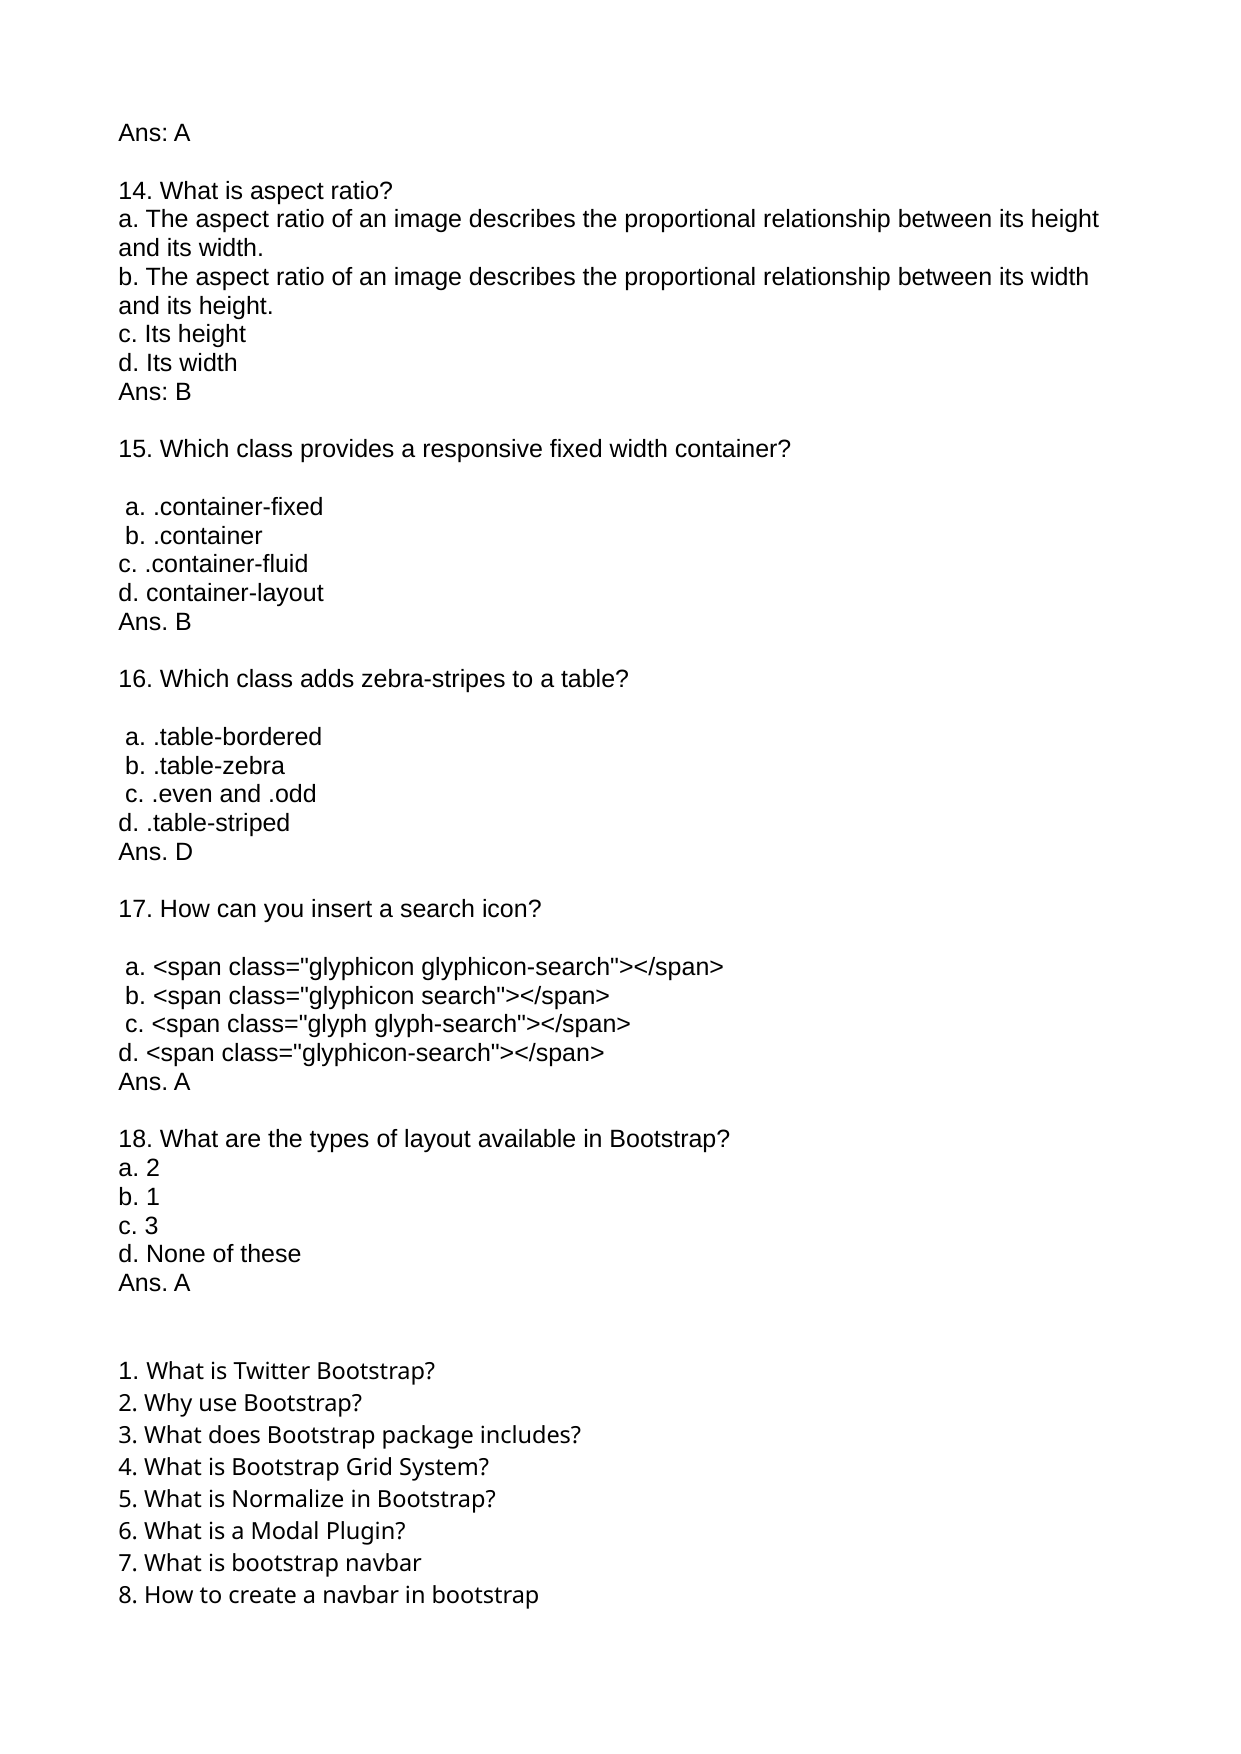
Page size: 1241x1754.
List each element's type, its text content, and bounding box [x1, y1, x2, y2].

text Ans. A [118, 1268, 1122, 1297]
text 4. What is Bootstrap Grid System? [118, 1450, 1122, 1482]
text a. .table-bordered [118, 722, 1122, 751]
text Ans. B [118, 607, 1122, 636]
text d. container-layout [118, 578, 1122, 607]
text c. .container-fluid [118, 549, 1122, 578]
text c. <span class="glyph glyph-search"></span> [118, 1009, 1122, 1038]
text d. .table-striped [118, 808, 1122, 837]
text b. <span class="glyphicon search"></span> [118, 981, 1122, 1009]
text 17. How can you insert a search icon? [118, 894, 1122, 923]
text 6. What is a Modal Plugin? [118, 1514, 1122, 1546]
text Ans: B [118, 377, 1122, 406]
text 18. What are the types of layout available in Bootstrap? [118, 1124, 1122, 1153]
text 1. What is Twitter Bootstrap? [118, 1354, 1122, 1386]
text 3. What does Bootstrap package includes? [118, 1418, 1122, 1450]
text c. Its height [118, 319, 1122, 348]
text a. The aspect ratio of an image describes the proportional relationship between its height and its width. [118, 204, 1122, 262]
text Ans: A [118, 118, 1122, 147]
text Ans. D [118, 837, 1122, 866]
text b. .container [118, 521, 1122, 549]
text 7. What is bootstrap navbar [118, 1546, 1122, 1578]
text d. Its width [118, 348, 1122, 377]
text a. <span class="glyphicon glyphicon-search"></span> [118, 952, 1122, 981]
text 2. Why use Bootstrap? [118, 1386, 1122, 1418]
text 14. What is aspect ratio? [118, 176, 1122, 204]
text d. <span class="glyphicon-search"></span> [118, 1038, 1122, 1067]
text b. The aspect ratio of an image describes the proportional relationship between its width and its height. [118, 262, 1122, 319]
text d. None of these [118, 1239, 1122, 1268]
text c. 3 [118, 1211, 1122, 1239]
text 16. Which class adds zebra-stripes to a table? [118, 664, 1122, 693]
text a. 2 [118, 1153, 1122, 1182]
text b. .table-zebra [118, 751, 1122, 779]
text 8. How to create a navbar in bootstrap [118, 1578, 1122, 1610]
text 15. Which class provides a responsive fixed width container? [118, 434, 1122, 463]
text Ans. A [118, 1067, 1122, 1096]
text a. .container-fixed [118, 492, 1122, 521]
text c. .even and .odd [118, 779, 1122, 808]
text b. 1 [118, 1182, 1122, 1211]
text 5. What is Normalize in Bootstrap? [118, 1482, 1122, 1514]
